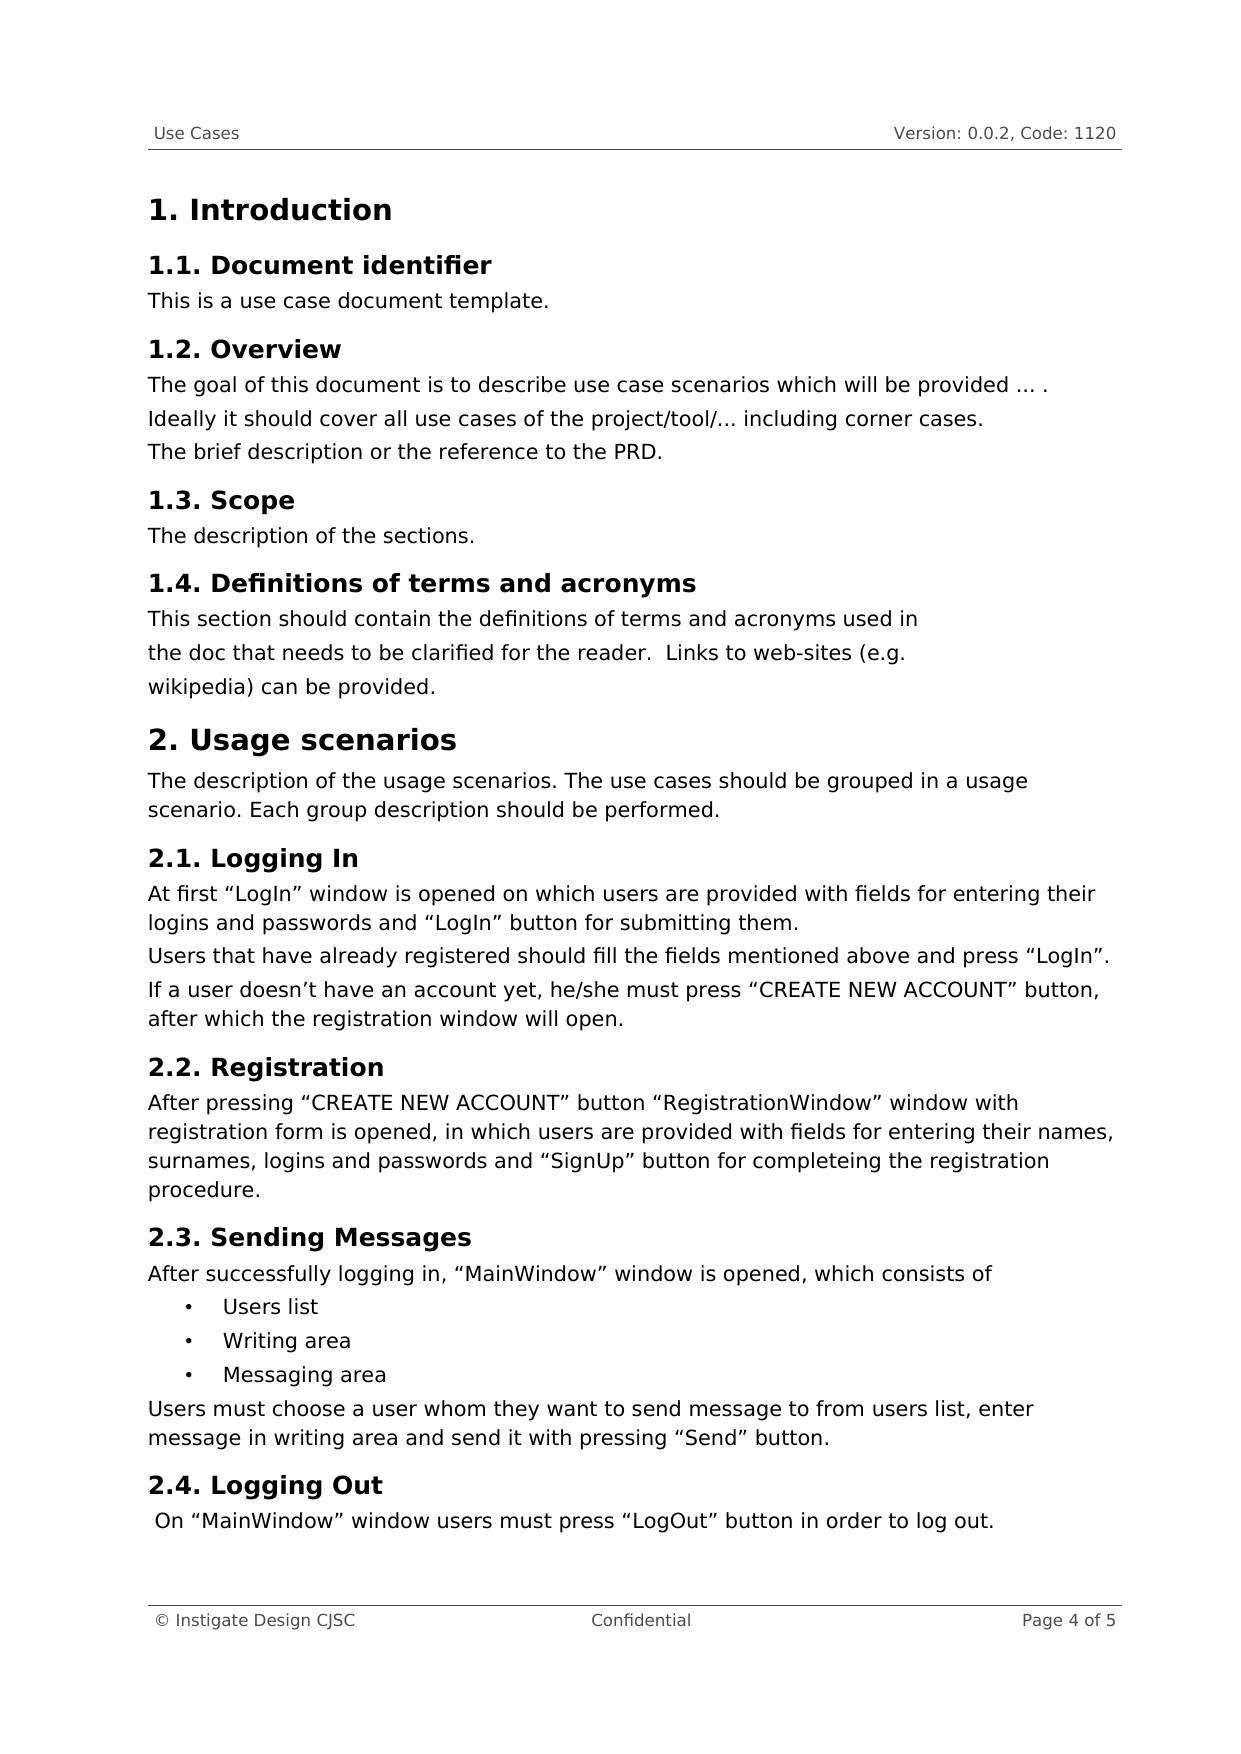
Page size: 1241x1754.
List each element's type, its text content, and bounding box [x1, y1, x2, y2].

subtitle Introduction [148, 194, 1122, 228]
subtitle Definitions of terms and acronyms [148, 569, 1122, 598]
text After successfully logging in, “MainWindow” window is opened, which consists of [148, 1262, 1122, 1286]
text After pressing “CREATE NEW ACCOUNT” button “RegistrationWindow” window with registration form is opened, in which users are provided with fields for entering their names, surnames, logins and passwords and “SignUp” button for completeing the registration procedure. [148, 1091, 1122, 1202]
subtitle Logging Out [148, 1471, 1122, 1500]
text At first “LogIn” window is opened on which users are provided with fields for entering their logins and passwords and “LogIn” button for submitting them. [148, 882, 1122, 935]
subtitle Scope [148, 486, 1122, 515]
text The brief description or the reference to the PRD. [148, 440, 1122, 464]
subtitle Document identifier [148, 251, 1122, 280]
text Users must choose a user whom they want to send message to from users list, enter message in writing area and send it with pressing “Send” button. [148, 1397, 1122, 1450]
subtitle Overview [148, 335, 1122, 364]
list Writing area [185, 1329, 1122, 1353]
list Users list [185, 1295, 1122, 1320]
text The description of the sections. [148, 524, 1122, 548]
text The goal of this document is to describe use case scenarios which will be provided ... . [148, 373, 1122, 397]
text On “MainWindow” window users must press “LogOut” button in order to log out. [148, 1509, 1122, 1533]
text The description of the usage scenarios. The use cases should be grouped in a usage scenario. Each group description should be performed. [148, 769, 1122, 822]
list Messaging area [185, 1363, 1122, 1387]
text This is a use case document template. [148, 289, 1122, 313]
text If a user doesn’t have an account yet, he/she must press “CREATE NEW ACCOUNT” button, after which the registration window will open. [148, 978, 1122, 1032]
text wikipedia) can be provided. [148, 675, 1122, 699]
text This section should contain the definitions of terms and acronyms used in [148, 607, 1122, 632]
text Ideally it should cover all use cases of the project/tool/... including corner cases. [148, 407, 1122, 431]
subtitle Usage scenarios [148, 723, 1122, 757]
subtitle Sending Messages [148, 1224, 1122, 1253]
subtitle Registration [148, 1053, 1122, 1082]
text Users that have already registered should fill the fields mentioned above and press “LogIn”. [148, 944, 1122, 969]
text the doc that needs to be clarified for the reader. Links to web-sites (e.g. [148, 641, 1122, 665]
subtitle Logging In [148, 844, 1122, 873]
